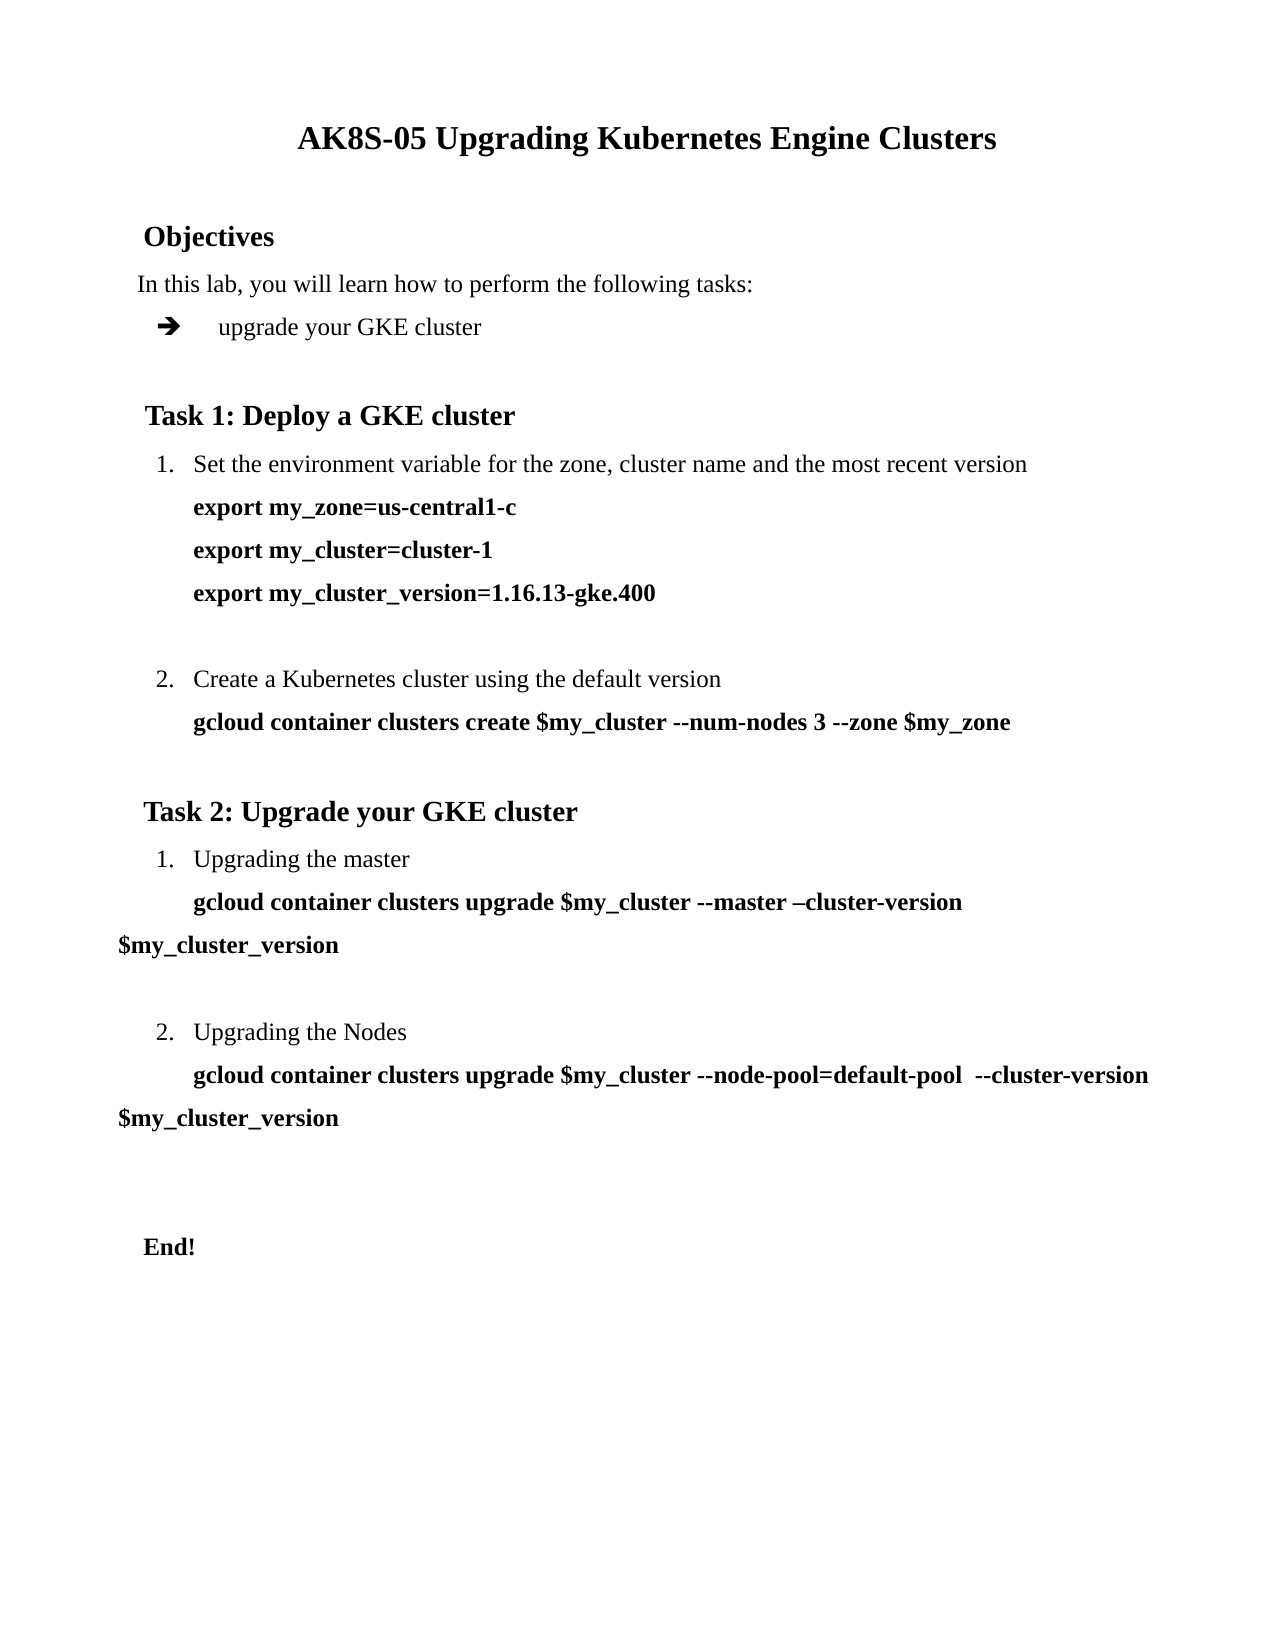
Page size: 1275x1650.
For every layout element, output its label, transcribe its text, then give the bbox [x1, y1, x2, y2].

list Upgrading the Nodes [156, 1017, 1157, 1045]
text gcloud container clusters upgrade $my_cluster --master –cluster-version $my_cluster_version [118, 887, 1157, 959]
text gcloud container clusters upgrade $my_cluster --node-pool=default-pool --cluster-version $my_cluster_version [118, 1060, 1157, 1132]
text AK8S-05 Upgrading Kubernetes Engine Clusters [118, 118, 1157, 156]
text Task 2: Upgrade your GKE cluster [118, 794, 1157, 827]
text In this lab, you will learn how to perform the following tasks: [118, 269, 1157, 298]
list upgrade your GKE cluster [156, 312, 1157, 341]
text Objectives [118, 219, 1157, 252]
list Create a Kubernetes cluster using the default version [156, 664, 1157, 693]
text gcloud container clusters create $my_cluster --num-nodes 3 --zone $my_zone [118, 707, 1157, 736]
text End! [118, 1232, 1157, 1261]
text Task 1: Deploy a GKE cluster [118, 398, 1157, 432]
text export my_zone=us-central1-c [118, 492, 1157, 521]
text export my_cluster_version=1.16.13-gke.400 [118, 578, 1157, 607]
list Upgrading the master [156, 844, 1157, 873]
text export my_cluster=cluster-1 [118, 535, 1157, 564]
list Set the environment variable for the zone, cluster name and the most recent version [156, 449, 1157, 477]
